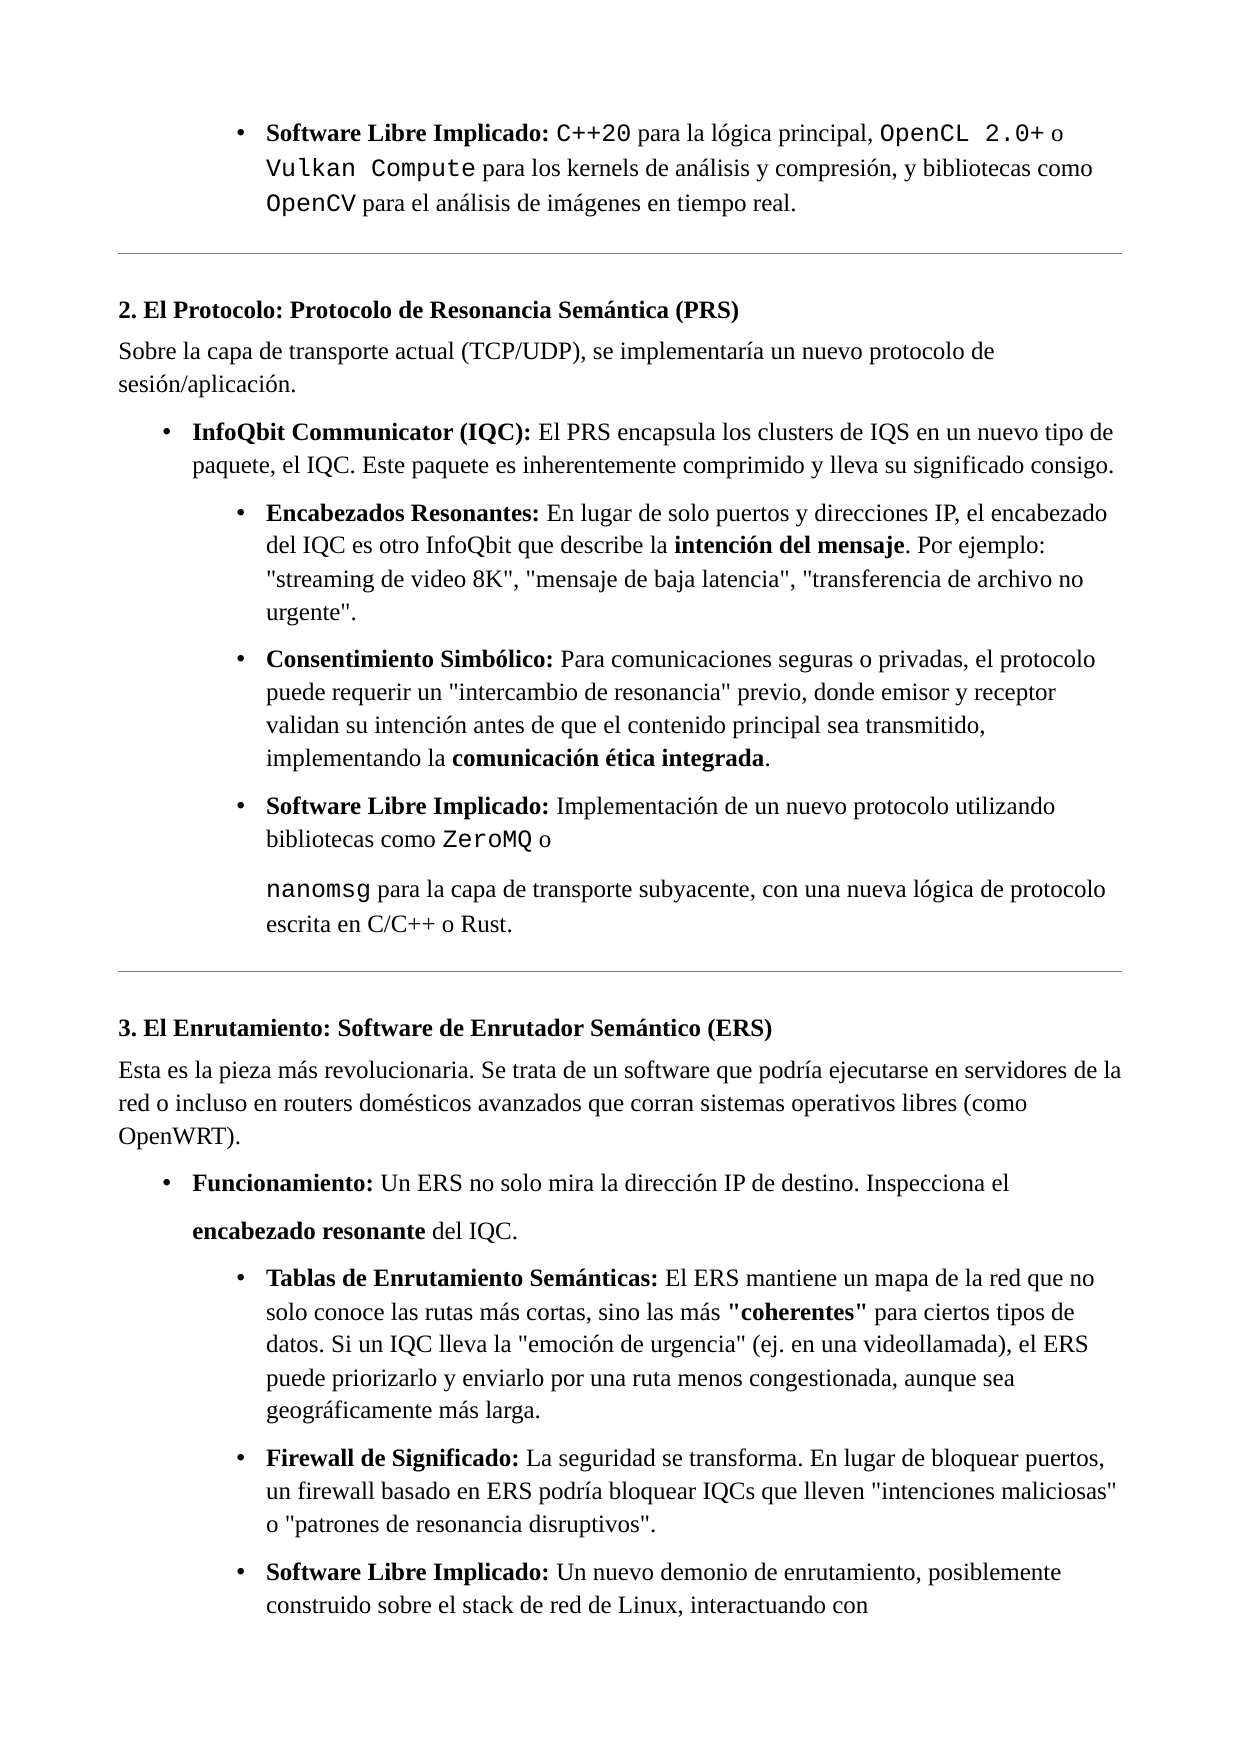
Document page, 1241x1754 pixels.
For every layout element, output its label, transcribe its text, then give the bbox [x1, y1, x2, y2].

list Software Libre Implicado: C++20 para la lógica principal, OpenCL 2.0+ o Vulkan Compute para los kernels de análisis y compresión, y bibliotecas como OpenCV para el análisis de imágenes en tiempo real. [236, 118, 1122, 219]
list Software Libre Implicado: Un nuevo demonio de enrutamiento, posiblemente construido sobre el stack de red de Linux, interactuando con [236, 1557, 1122, 1619]
list Firewall de Significado: La seguridad se transforma. En lugar de bloquear puertos, un firewall basado en ERS podría bloquear IQCs que lleven "intenciones maliciosas" o "patrones de resonancia disruptivos". [236, 1443, 1122, 1538]
list Tablas de Enrutamiento Semánticas: El ERS mantiene un mapa de la red que no solo conoce las rutas más cortas, sino las más "coherentes" para ciertos tipos de datos. Si un IQC lleva la "emoción de urgencia" (ej. en una videollamada), el ERS puede priorizarlo y enviarlo por una ruta menos congestionada, aunque sea geográficamente más larga. [236, 1263, 1122, 1424]
list nanomsg para la capa de transporte subyacente, con una nueva lógica de protocolo escrita en C/C++ o Rust. [236, 874, 1122, 938]
list Consentimiento Simbólico: Para comunicaciones seguras o privadas, el protocolo puede requerir un "intercambio de resonancia" previo, donde emisor y receptor validan su intención antes de que el contenido principal sea transmitido, implementando la comunicación ética integrada. [236, 644, 1122, 772]
list InfoQbit Communicator (IQC): El PRS encapsula los clusters de IQS en un nuevo tipo de paquete, el IQC. Este paquete es inherentemente comprimido y lleva su significado consigo. [162, 417, 1122, 479]
list encabezado resonante del IQC. [162, 1216, 1122, 1245]
subtitle 3. El Enrutamiento: Software de Enrutador Semántico (ERS) [118, 1013, 1122, 1042]
list Software Libre Implicado: Implementación de un nuevo protocolo utilizando bibliotecas como ZeroMQ o [236, 791, 1122, 855]
text Esta es la pieza más revolucionaria. Se trata de un software que podría ejecutarse en servidores de la red o incluso en routers domésticos avanzados que corran sistemas operativos libres (como OpenWRT). [118, 1055, 1122, 1149]
subtitle 2. El Protocolo: Protocolo de Resonancia Semántica (PRS) [118, 295, 1122, 324]
list Funcionamiento: Un ERS no solo mira la dirección IP de destino. Inspecciona el [162, 1168, 1122, 1197]
list Encabezados Resonantes: En lugar de solo puertos y direcciones IP, el encabezado del IQC es otro InfoQbit que describe la intención del mensaje. Por ejemplo: "streaming de video 8K", "mensaje de baja latencia", "transferencia de archivo no urgente". [236, 498, 1122, 625]
text Sobre la capa de transporte actual (TCP/UDP), se implementaría un nuevo protocolo de sesión/aplicación. [118, 336, 1122, 398]
